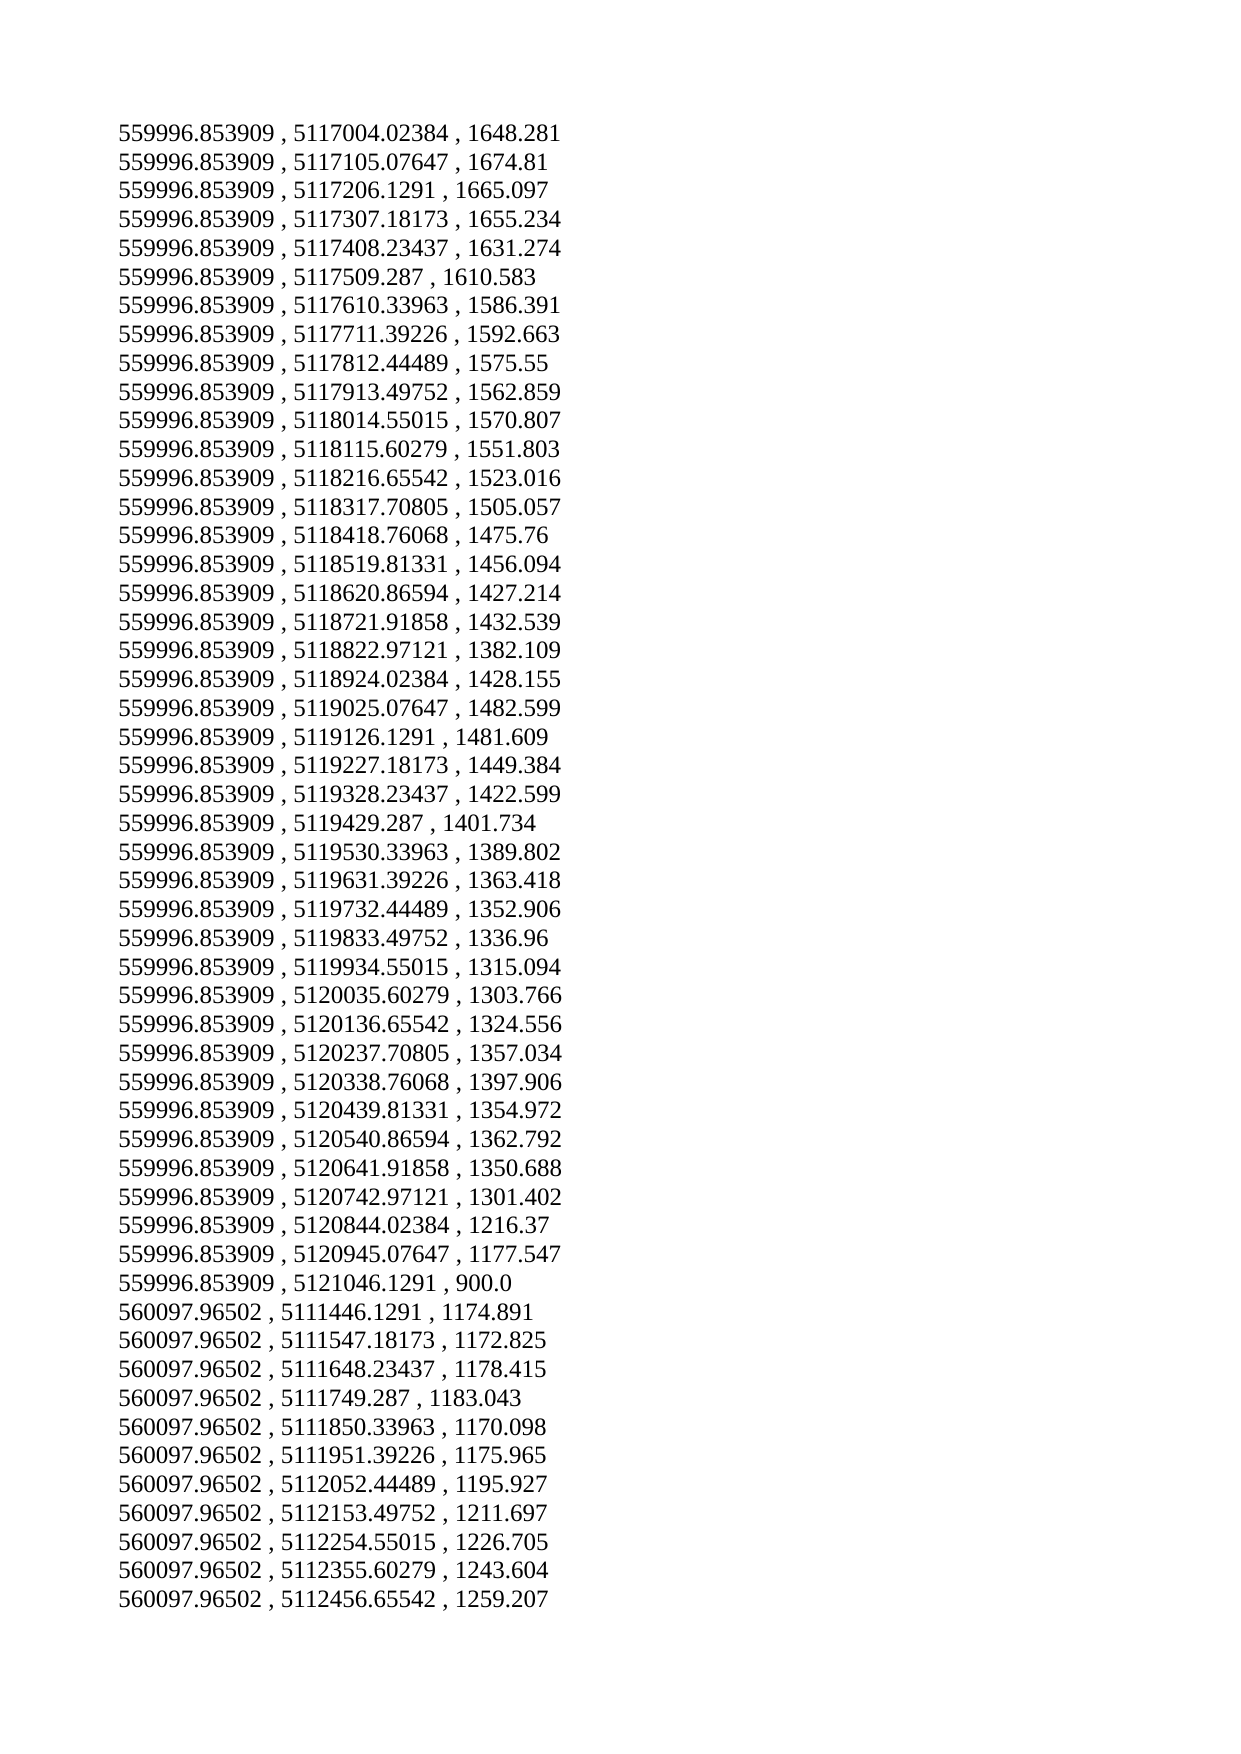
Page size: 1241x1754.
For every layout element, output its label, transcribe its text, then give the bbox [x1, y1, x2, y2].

text 559996.853909 , 5119126.1291 , 1481.609 [118, 722, 1122, 751]
text 559996.853909 , 5117004.02384 , 1648.281 [118, 118, 1122, 147]
text 559996.853909 , 5118317.70805 , 1505.057 [118, 492, 1122, 521]
text 560097.96502 , 5111749.287 , 1183.043 [118, 1383, 1122, 1412]
text 559996.853909 , 5121046.1291 , 900.0 [118, 1268, 1122, 1297]
text 559996.853909 , 5117206.1291 , 1665.097 [118, 176, 1122, 204]
text 560097.96502 , 5112456.65542 , 1259.207 [118, 1584, 1122, 1613]
text 559996.853909 , 5120338.76068 , 1397.906 [118, 1067, 1122, 1096]
text 560097.96502 , 5112153.49752 , 1211.697 [118, 1498, 1122, 1527]
text 559996.853909 , 5119732.44489 , 1352.906 [118, 894, 1122, 923]
text 559996.853909 , 5117812.44489 , 1575.55 [118, 348, 1122, 377]
text 559996.853909 , 5120035.60279 , 1303.766 [118, 981, 1122, 1009]
text 559996.853909 , 5119025.07647 , 1482.599 [118, 693, 1122, 722]
text 559996.853909 , 5119833.49752 , 1336.96 [118, 923, 1122, 952]
text 559996.853909 , 5118620.86594 , 1427.214 [118, 578, 1122, 607]
text 559996.853909 , 5120237.70805 , 1357.034 [118, 1038, 1122, 1067]
text 559996.853909 , 5117509.287 , 1610.583 [118, 262, 1122, 291]
text 559996.853909 , 5117408.23437 , 1631.274 [118, 233, 1122, 262]
text 559996.853909 , 5118216.65542 , 1523.016 [118, 463, 1122, 492]
text 559996.853909 , 5120641.91858 , 1350.688 [118, 1153, 1122, 1182]
text 559996.853909 , 5120439.81331 , 1354.972 [118, 1096, 1122, 1124]
text 559996.853909 , 5118721.91858 , 1432.539 [118, 607, 1122, 636]
text 559996.853909 , 5119934.55015 , 1315.094 [118, 952, 1122, 981]
text 559996.853909 , 5119530.33963 , 1389.802 [118, 837, 1122, 866]
text 559996.853909 , 5118115.60279 , 1551.803 [118, 434, 1122, 463]
text 559996.853909 , 5119328.23437 , 1422.599 [118, 779, 1122, 808]
text 559996.853909 , 5117610.33963 , 1586.391 [118, 291, 1122, 319]
text 559996.853909 , 5117105.07647 , 1674.81 [118, 147, 1122, 176]
text 560097.96502 , 5112254.55015 , 1226.705 [118, 1527, 1122, 1556]
text 559996.853909 , 5120844.02384 , 1216.37 [118, 1211, 1122, 1239]
text 559996.853909 , 5120742.97121 , 1301.402 [118, 1182, 1122, 1211]
text 559996.853909 , 5117913.49752 , 1562.859 [118, 377, 1122, 406]
text 560097.96502 , 5111547.18173 , 1172.825 [118, 1326, 1122, 1354]
text 559996.853909 , 5120540.86594 , 1362.792 [118, 1124, 1122, 1153]
text 560097.96502 , 5112052.44489 , 1195.927 [118, 1469, 1122, 1498]
text 559996.853909 , 5118519.81331 , 1456.094 [118, 549, 1122, 578]
text 559996.853909 , 5119631.39226 , 1363.418 [118, 866, 1122, 894]
text 559996.853909 , 5120945.07647 , 1177.547 [118, 1239, 1122, 1268]
text 560097.96502 , 5112355.60279 , 1243.604 [118, 1556, 1122, 1584]
text 559996.853909 , 5117711.39226 , 1592.663 [118, 319, 1122, 348]
text 560097.96502 , 5111951.39226 , 1175.965 [118, 1441, 1122, 1469]
text 560097.96502 , 5111446.1291 , 1174.891 [118, 1297, 1122, 1326]
text 559996.853909 , 5118822.97121 , 1382.109 [118, 636, 1122, 664]
text 560097.96502 , 5111850.33963 , 1170.098 [118, 1412, 1122, 1441]
text 559996.853909 , 5120136.65542 , 1324.556 [118, 1009, 1122, 1038]
text 560097.96502 , 5111648.23437 , 1178.415 [118, 1354, 1122, 1383]
text 559996.853909 , 5119227.18173 , 1449.384 [118, 751, 1122, 779]
text 559996.853909 , 5117307.18173 , 1655.234 [118, 204, 1122, 233]
text 559996.853909 , 5119429.287 , 1401.734 [118, 808, 1122, 837]
text 559996.853909 , 5118418.76068 , 1475.76 [118, 521, 1122, 549]
text 559996.853909 , 5118924.02384 , 1428.155 [118, 664, 1122, 693]
text 559996.853909 , 5118014.55015 , 1570.807 [118, 406, 1122, 434]
